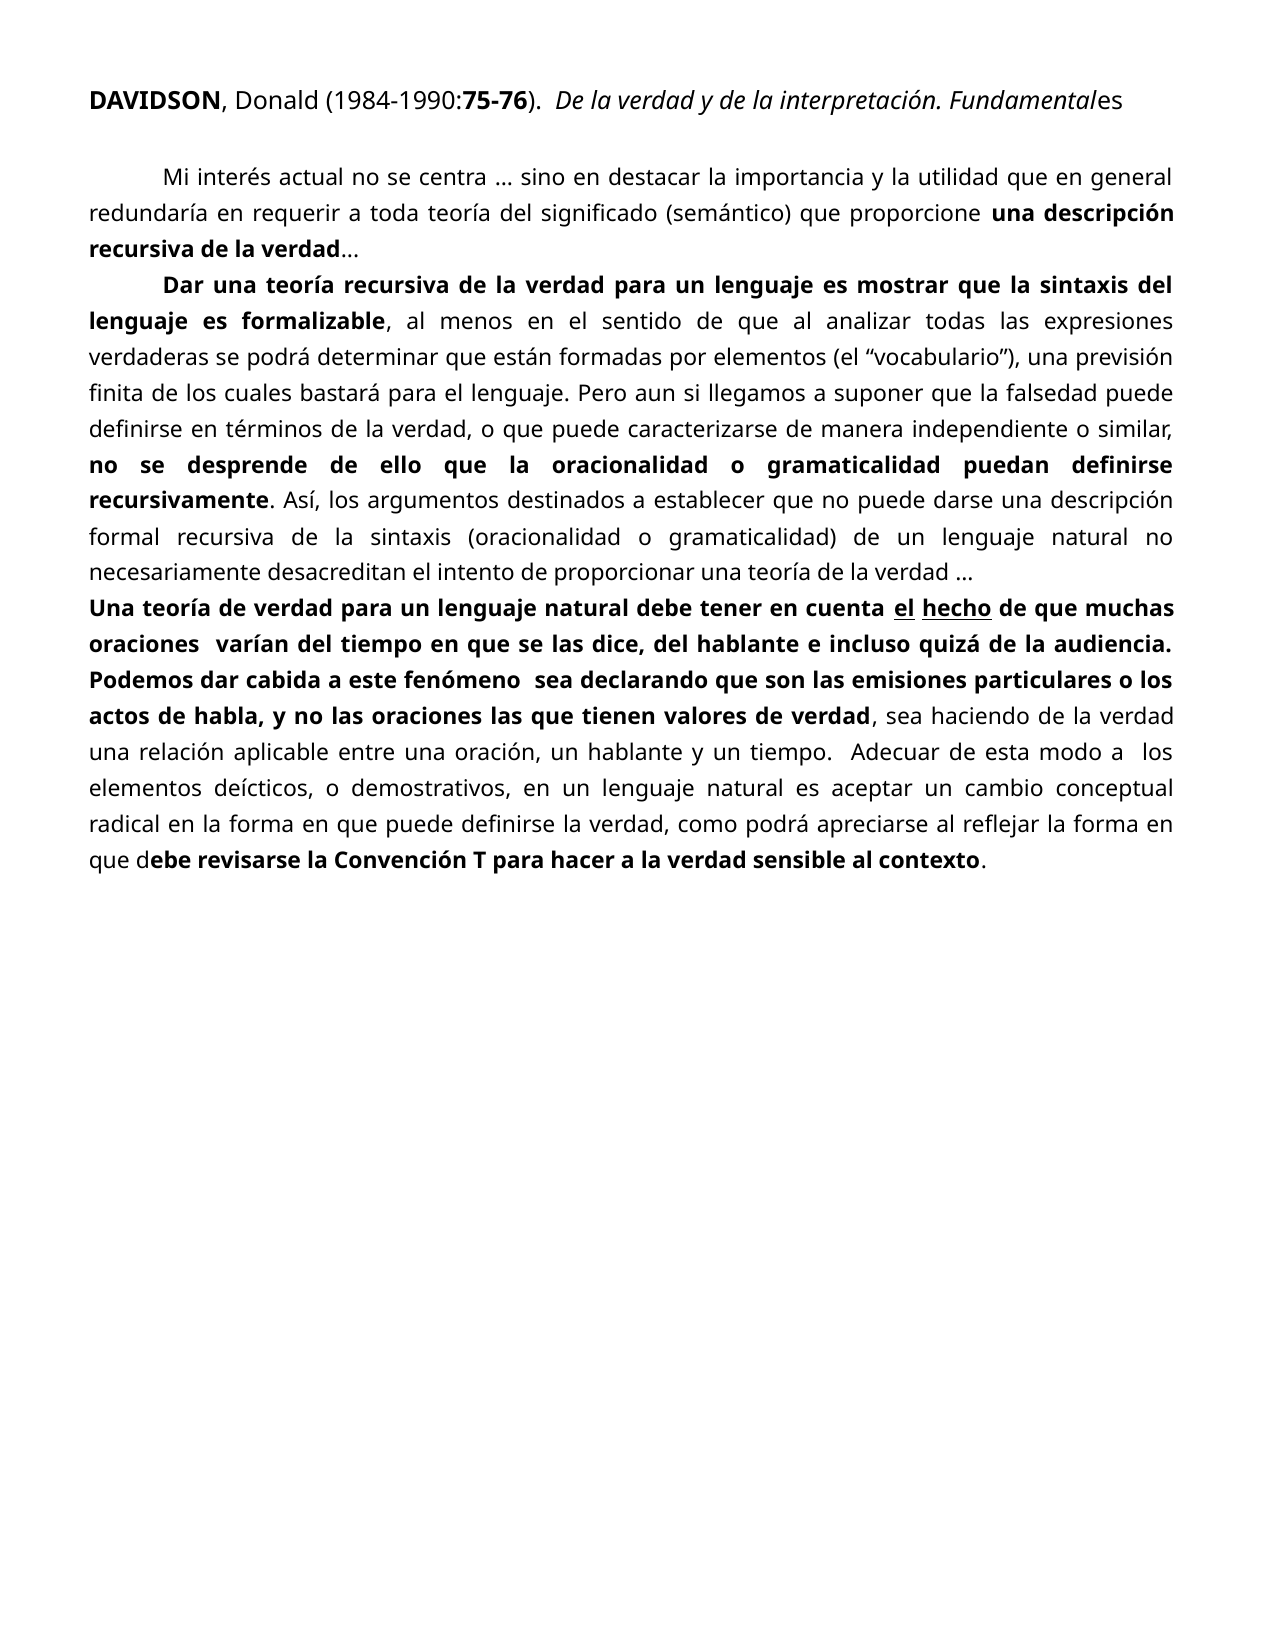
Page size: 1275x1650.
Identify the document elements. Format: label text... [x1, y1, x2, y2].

text Dar una teoría recursiva de la verdad para un lenguaje es mostrar que la sintaxis del lenguaje es formalizable, al menos en el sentido de que al analizar todas las expresiones verdaderas se podrá determinar que están formadas por elementos (el “vocabulario”), una previsión finita de los cuales bastará para el lenguaje. Pero aun si llegamos a suponer que la falsedad puede definirse en términos de la verdad, o que puede caracterizarse de manera independiente o similar, no se desprende de ello que la oracionalidad o gramaticalidad puedan definirse recursivamente. Así, los argumentos destinados a establecer que no puede darse una descripción formal recursiva de la sintaxis (oracionalidad o gramaticalidad) de un lenguaje natural no necesariamente desacreditan el intento de proporcionar una teoría de la verdad … [88, 269, 1174, 588]
text DAVIDSON, Donald (1984-1990:75-76). De la verdad y de la interpretación. Fundamentales [88, 83, 1174, 117]
text Mi interés actual no se centra … sino en destacar la importancia y la utilidad que en general redundaría en requerir a toda teoría del significado (semántico) que proporcione una descripción recursiva de la verdad... [88, 161, 1174, 264]
text Una teoría de verdad para un lenguaje natural debe tener en cuenta el hecho de que muchas oraciones varían del tiempo en que se las dice, del hablante e incluso quizá de la audiencia. Podemos dar cabida a este fenómeno sea declarando que son las emisiones particulares o los actos de habla, y no las oraciones las que tienen valores de verdad, sea haciendo de la verdad una relación aplicable entre una oración, un hablante y un tiempo. Adecuar de esta modo a los elementos deícticos, o demostrativos, en un lenguaje natural es aceptar un cambio conceptual radical en la forma en que puede definirse la verdad, como podrá apreciarse al reflejar la forma en que debe revisarse la Convención T para hacer a la verdad sensible al contexto. [88, 592, 1174, 875]
